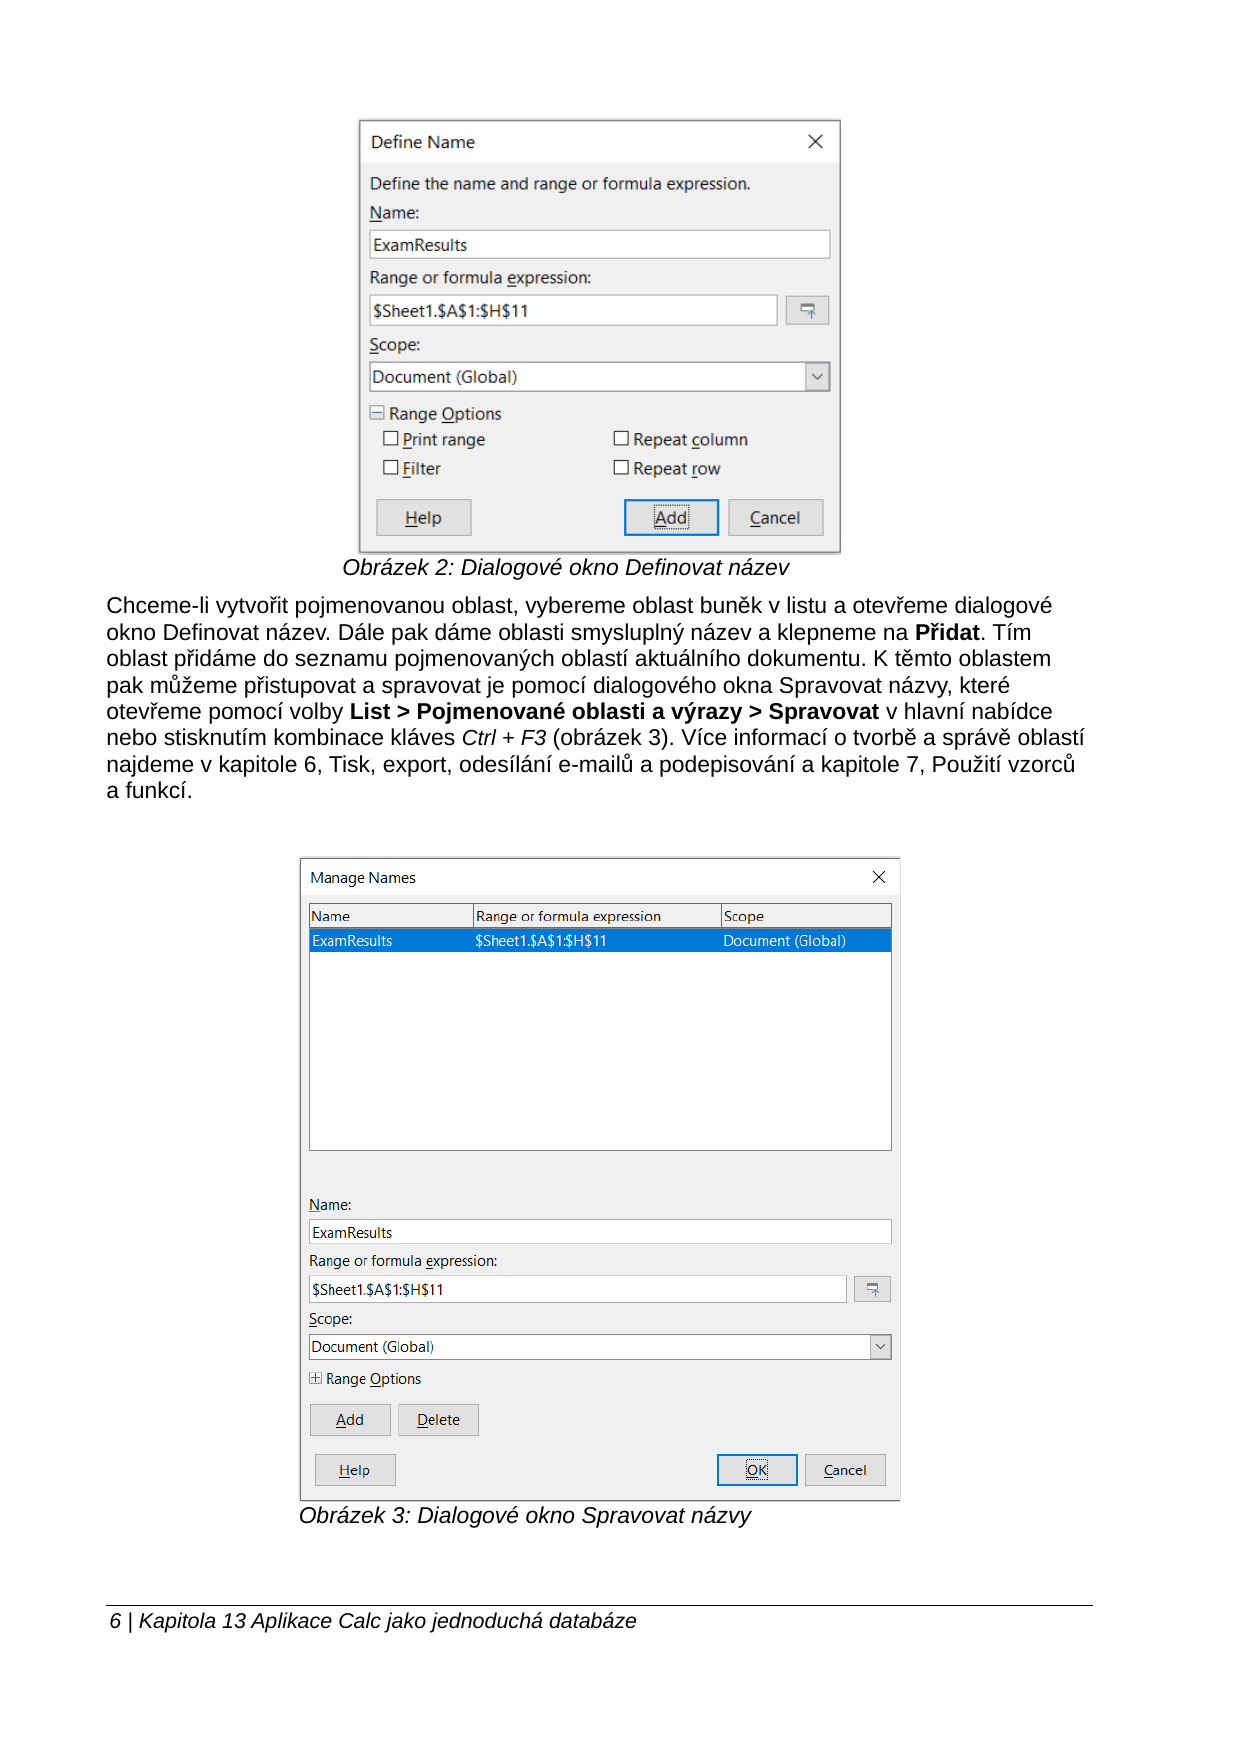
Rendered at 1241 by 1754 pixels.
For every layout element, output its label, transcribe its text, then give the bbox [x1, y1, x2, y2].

text Chceme-li vytvořit pojmenovanou oblast, vybereme oblast buněk v listu a otevřeme dialogové okno Definovat název. Dále pak dáme oblasti smysluplný název a klepneme na Přidat. Tím oblast přidáme do seznamu pojmenovaných oblastí aktuálního dokumentu. K těmto oblastem pak můžeme přistupovat a spravovat je pomocí dialogového okna Spravovat názvy, které otevřeme pomocí volby List > Pojmenované oblasti a výrazy > Spravovat v hlavní nabídce nebo stisknutím kombinace kláves Ctrl + F3 (obrázek 3). Více informací o tvorbě a správě oblastí najdeme v kapitole 6, Tisk, export, odesílání e-mailů a podepisování a kapitole 7, Použití vzorců a funkcí. [106, 592, 1093, 803]
text Obrázek 3: Dialogové okno Spravovat názvy [298, 1502, 900, 1528]
picture [298, 856, 901, 1502]
picture [357, 118, 842, 555]
text Obrázek 2: Dialogové okno Definovat název [342, 118, 857, 581]
